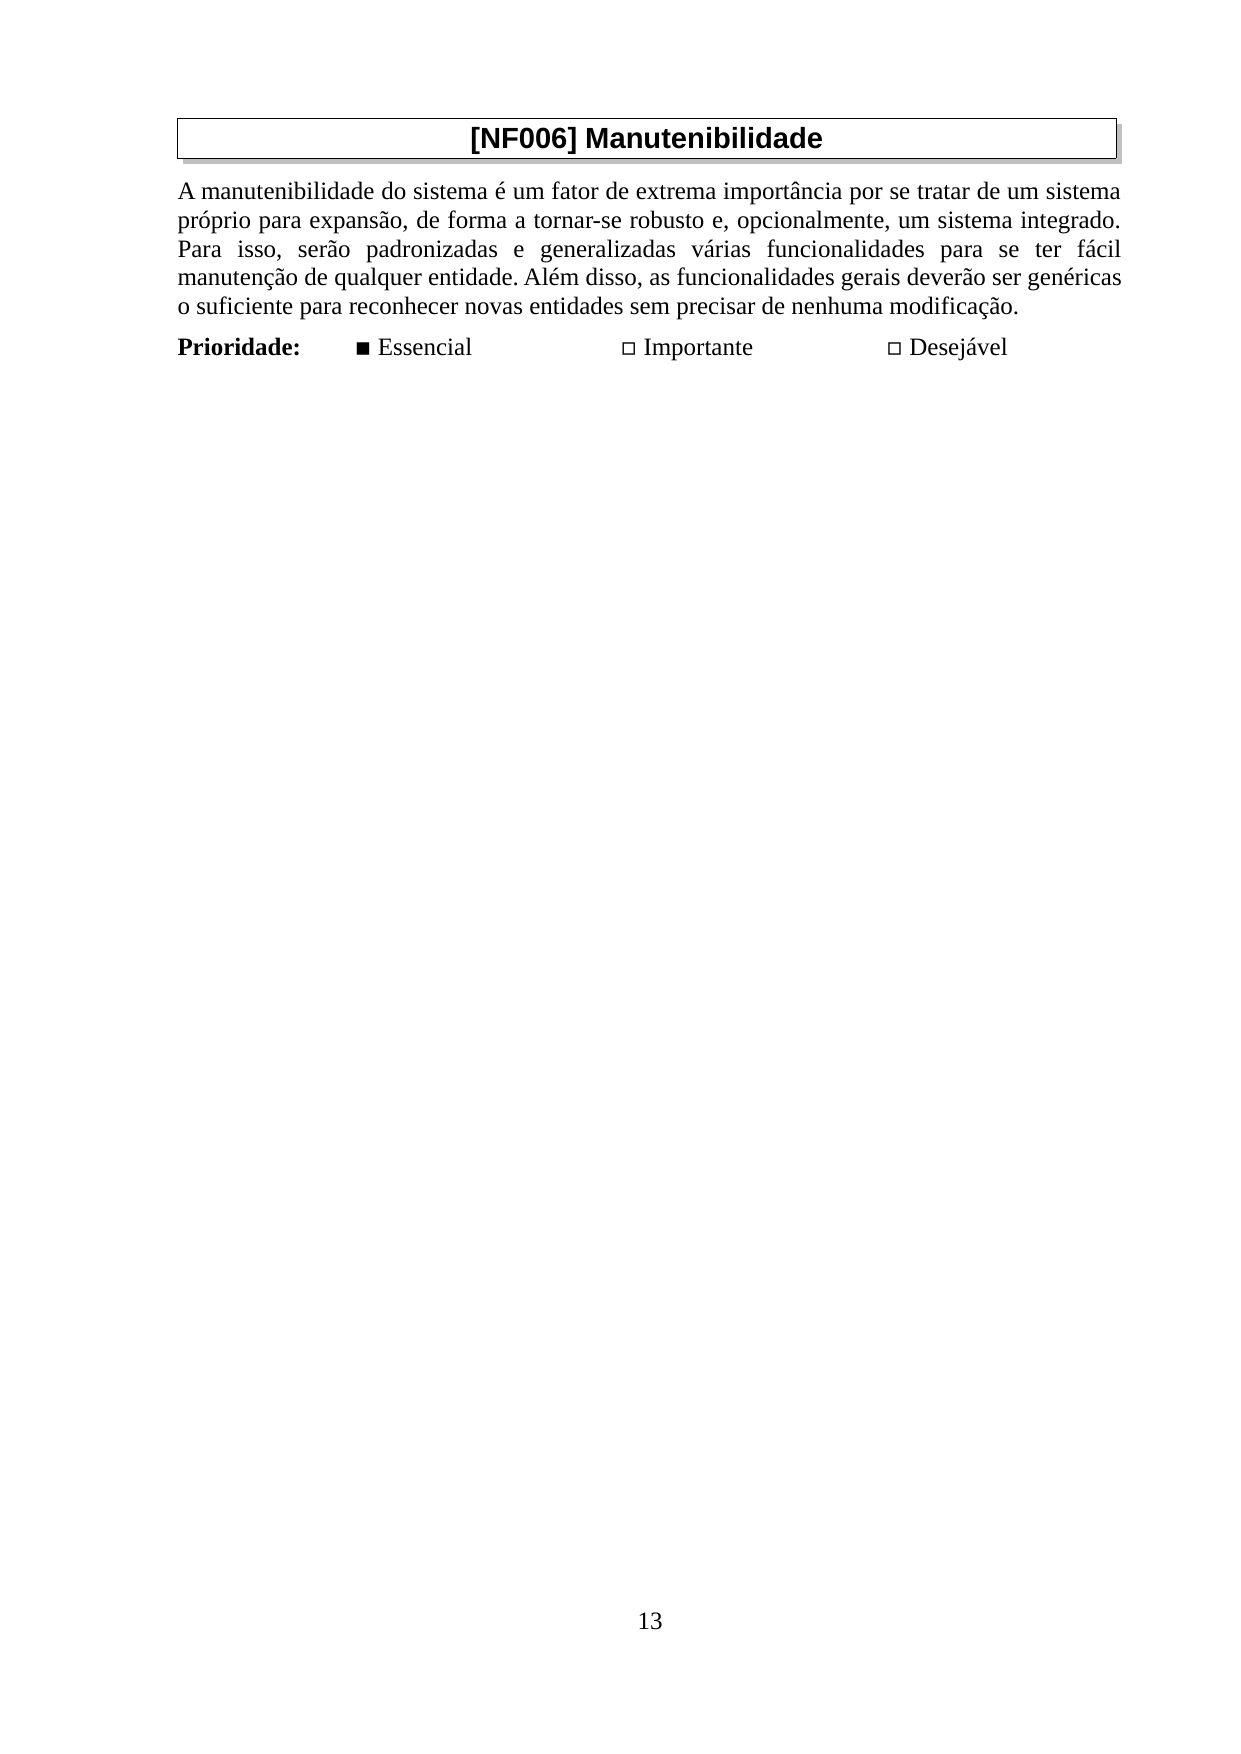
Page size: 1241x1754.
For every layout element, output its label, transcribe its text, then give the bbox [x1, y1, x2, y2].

text A manutenibilidade do sistema é um fator de extrema importância por se tratar de um sistema próprio para expansão, de forma a tornar-se robusto e, opcionalmente, um sistema integrado. Para isso, serão padronizadas e generalizadas várias funcionalidades para se ter fácil manutenção de qualquer entidade. Além disso, as funcionalidades gerais deverão ser genéricas o suficiente para reconhecer novas entidades sem precisar de nenhuma modificação. [177, 176, 1122, 320]
text Prioridade: ▪ Essencial ▫ Importante ▫ Desejável [177, 332, 1122, 362]
subtitle [NF006] Manutenibilidade [178, 119, 1116, 158]
